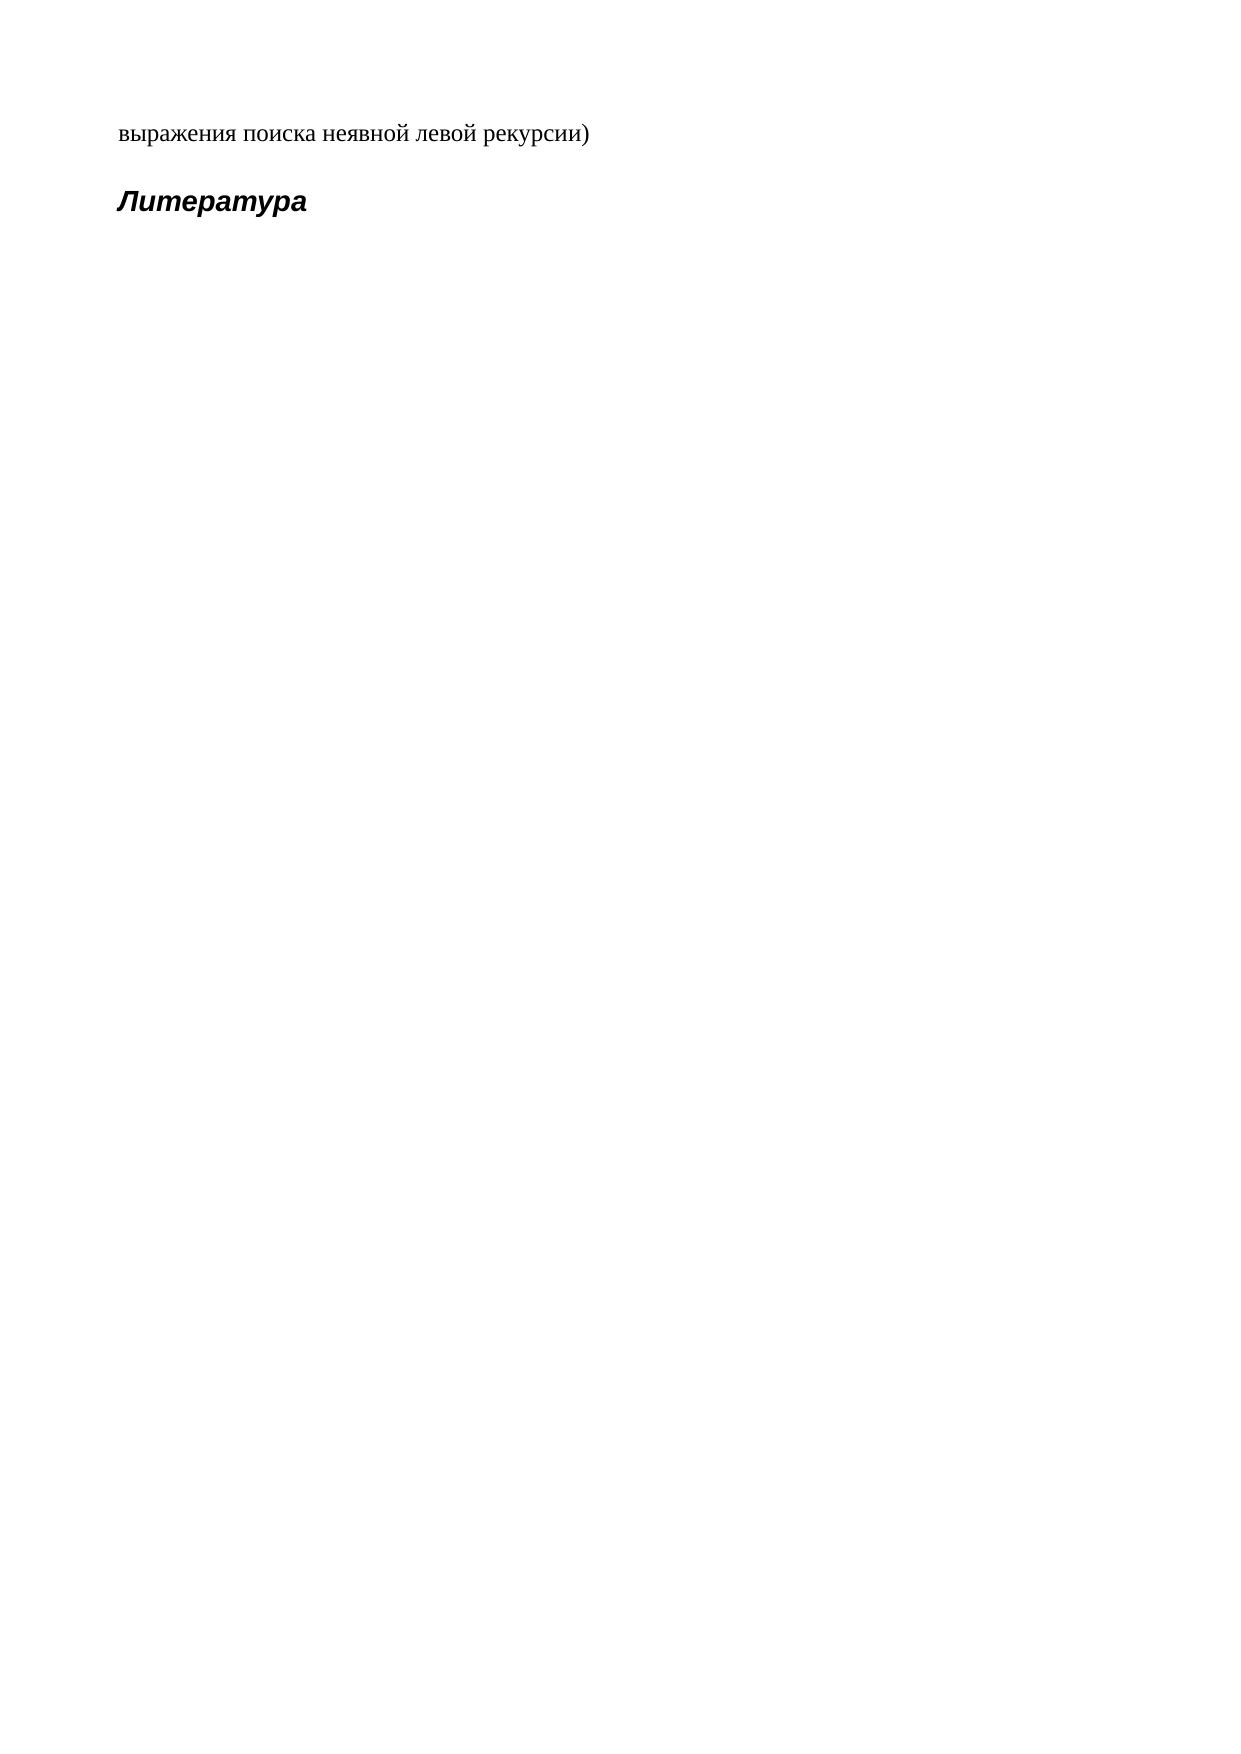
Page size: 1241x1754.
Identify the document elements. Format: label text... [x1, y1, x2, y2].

subtitle Литература [118, 184, 1122, 218]
text выражения поиска неявной левой рекурсии) [118, 118, 1122, 147]
